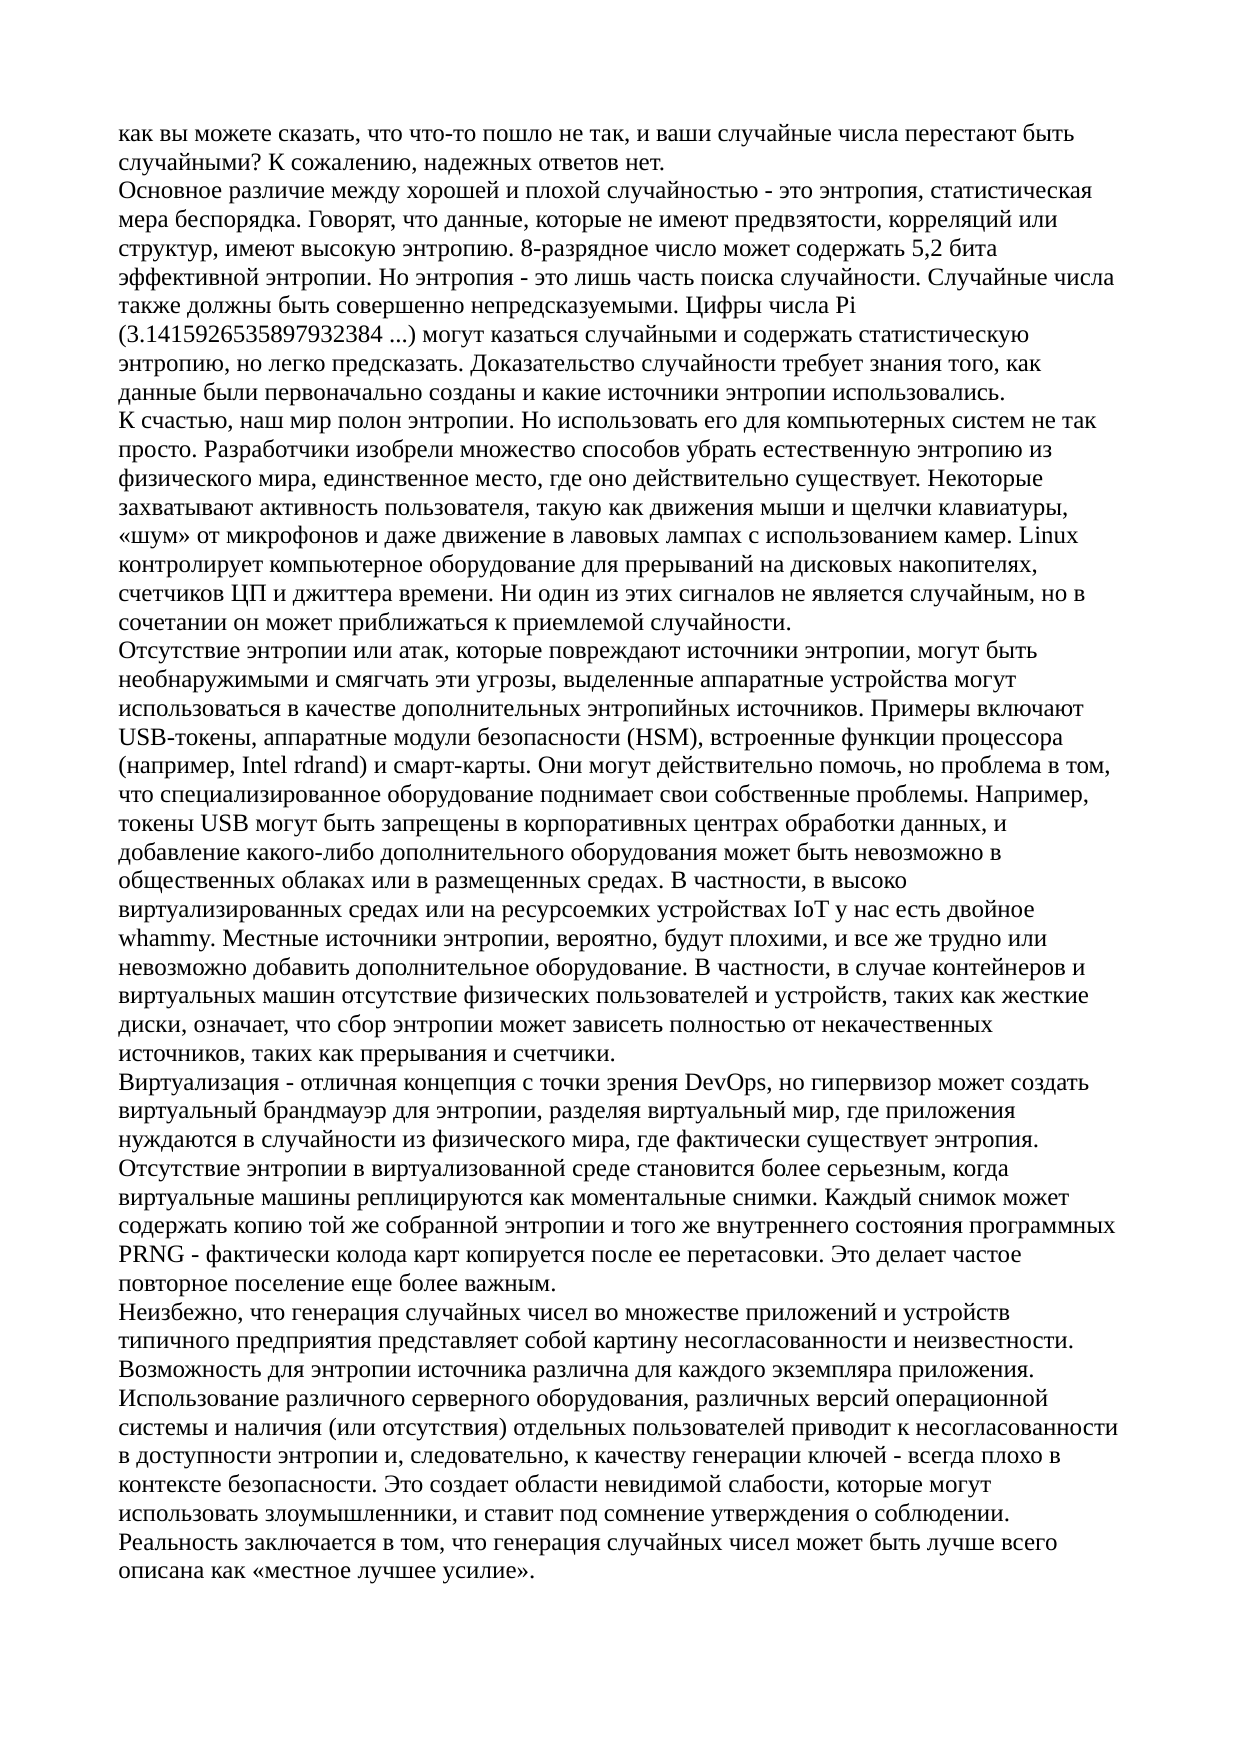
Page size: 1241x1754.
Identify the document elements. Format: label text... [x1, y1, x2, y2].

text К счастью, наш мир полон энтропии. Но использовать его для компьютерных систем не так просто. Разработчики изобрели множество способов убрать естественную энтропию из физического мира, единственное место, где оно действительно существует. Некоторые захватывают активность пользователя, такую ​​как движения мыши и щелчки клавиатуры, «шум» от микрофонов и даже движение в лавовых лампах с использованием камер. Linux контролирует компьютерное оборудование для прерываний на дисковых накопителях, счетчиков ЦП и джиттера времени. Ни один из этих сигналов не является случайным, но в сочетании он может приближаться к приемлемой случайности. [118, 406, 1122, 636]
text как вы можете сказать, что что-то пошло не так, и ваши случайные числа перестают быть случайными? К сожалению, надежных ответов нет. [118, 118, 1122, 176]
text Основное различие между хорошей и плохой случайностью - это энтропия, статистическая мера беспорядка. Говорят, что данные, которые не имеют предвзятости, корреляций или структур, имеют высокую энтропию. 8-разрядное число может содержать 5,2 бита эффективной энтропии. Но энтропия - это лишь часть поиска случайности. Случайные числа также должны быть совершенно непредсказуемыми. Цифры числа Pi (3.1415926535897932384 ...) могут казаться случайными и содержать статистическую энтропию, но легко предсказать. Доказательство случайности требует знания того, как данные были первоначально созданы и какие источники энтропии использовались. [118, 176, 1122, 406]
text Отсутствие энтропии или атак, которые повреждают источники энтропии, могут быть необнаружимыми и смягчать эти угрозы, выделенные аппаратные устройства могут использоваться в качестве дополнительных энтропийных источников. Примеры включают USB-токены, аппаратные модули безопасности (HSM), встроенные функции процессора (например, Intel rdrand) и смарт-карты. Они могут действительно помочь, но проблема в том, что специализированное оборудование поднимает свои собственные проблемы. Например, токены USB могут быть запрещены в корпоративных центрах обработки данных, и добавление какого-либо дополнительного оборудования может быть невозможно в общественных облаках или в размещенных средах. В частности, в высоко виртуализированных средах или на ресурсоемких устройствах IoT у нас есть двойное whammy. Местные источники энтропии, вероятно, будут плохими, и все же трудно или невозможно добавить дополнительное оборудование. В частности, в случае контейнеров и виртуальных машин отсутствие физических пользователей и устройств, таких как жесткие диски, означает, что сбор энтропии может зависеть полностью от некачественных источников, таких как прерывания и счетчики. [118, 636, 1122, 1067]
text Неизбежно, что генерация случайных чисел во множестве приложений и устройств типичного предприятия представляет собой картину несогласованности и неизвестности. Возможность для энтропии источника различна для каждого экземпляра приложения. Использование различного серверного оборудования, различных версий операционной системы и наличия (или отсутствия) отдельных пользователей приводит к несогласованности в доступности энтропии и, следовательно, к качеству генерации ключей - всегда плохо в контексте безопасности. Это создает области невидимой слабости, которые могут использовать злоумышленники, и ставит под сомнение утверждения о соблюдении. Реальность заключается в том, что генерация случайных чисел может быть лучше всего описана как «местное лучшее усилие». [118, 1297, 1122, 1584]
text Виртуализация - отличная концепция с точки зрения DevOps, но гипервизор может создать виртуальный брандмауэр для энтропии, разделяя виртуальный мир, где приложения нуждаются в случайности из физического мира, где фактически существует энтропия. Отсутствие энтропии в виртуализованной среде становится более серьезным, когда виртуальные машины реплицируются как моментальные снимки. Каждый снимок может содержать копию той же собранной энтропии и того же внутреннего состояния программных PRNG - фактически колода карт копируется после ее перетасовки. Это делает частое повторное поселение еще более важным. [118, 1067, 1122, 1297]
